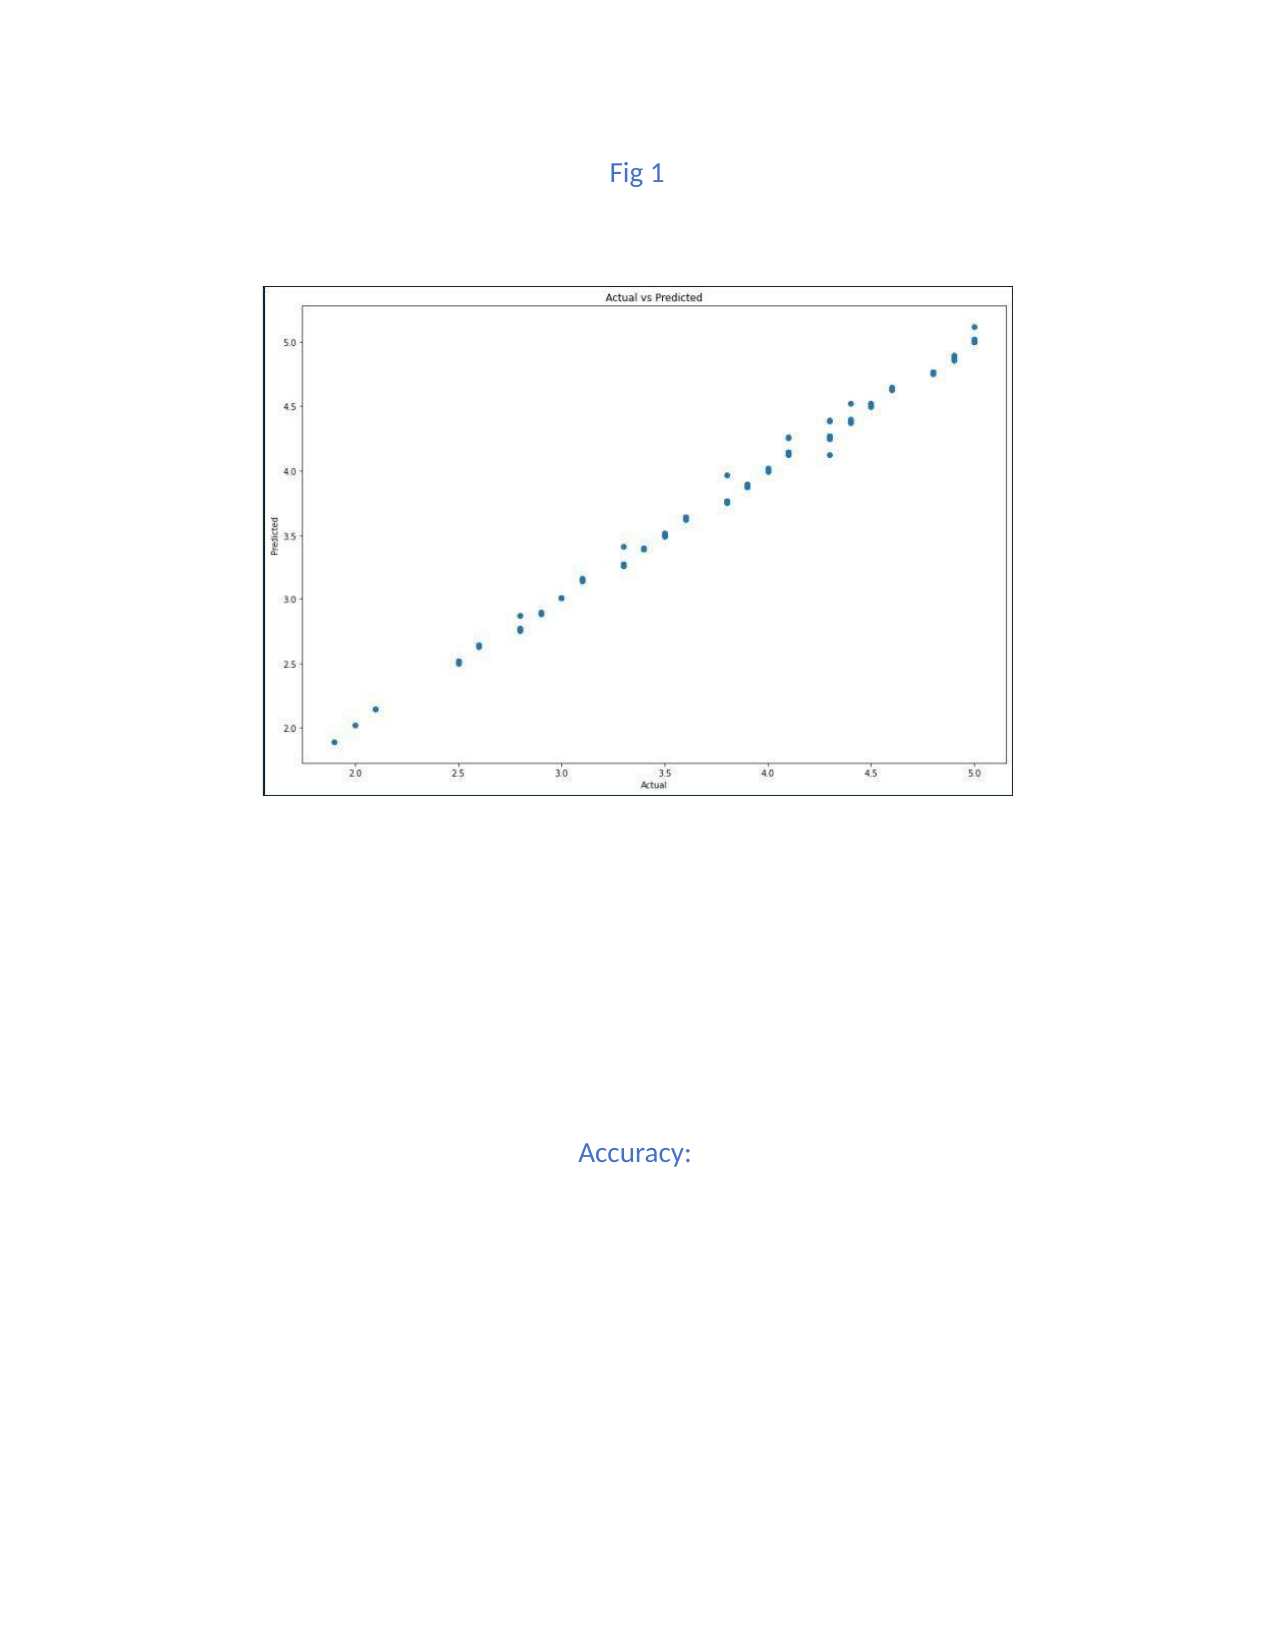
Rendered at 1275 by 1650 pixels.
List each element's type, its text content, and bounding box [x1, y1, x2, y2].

text Accuracy: [153, 1134, 1123, 1169]
text Fig 1 [609, 154, 1123, 190]
